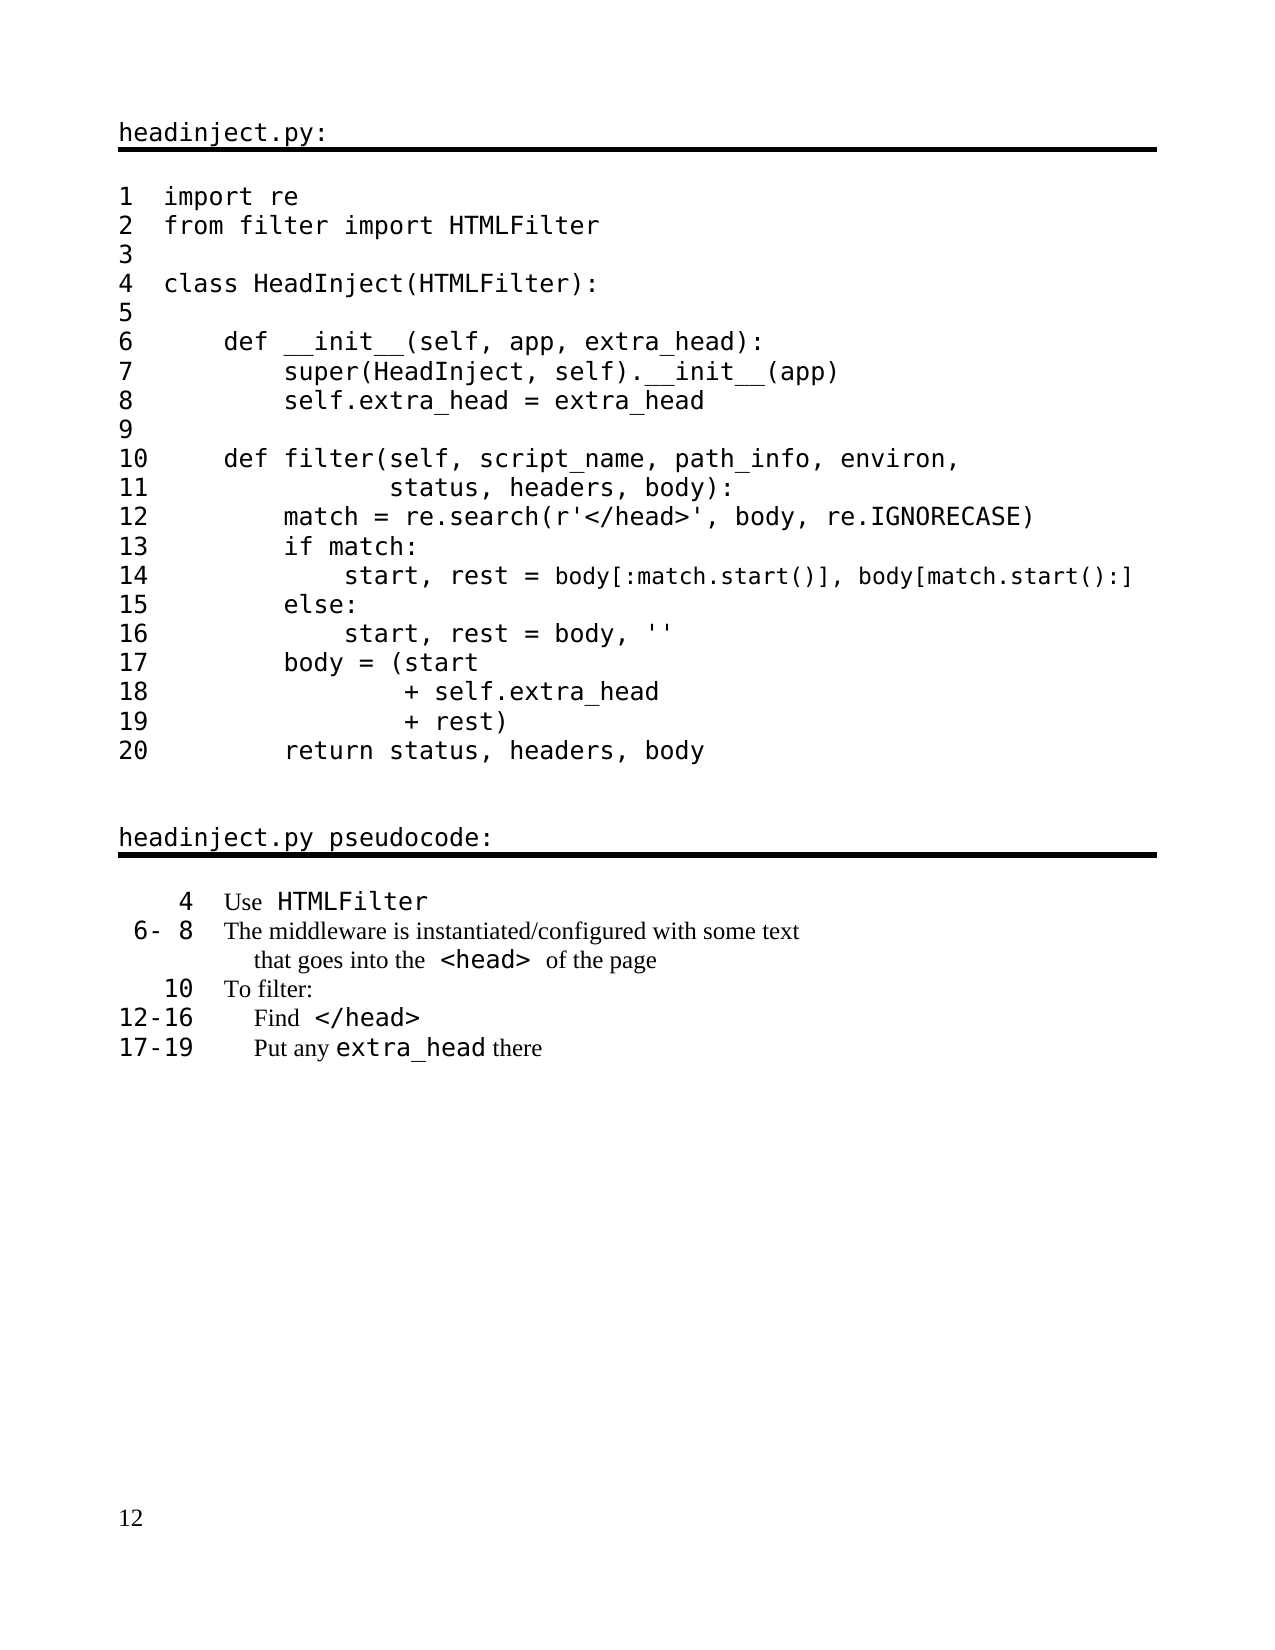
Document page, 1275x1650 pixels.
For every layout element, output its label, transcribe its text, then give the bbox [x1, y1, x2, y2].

text headinject.py pseudocode: [118, 823, 1157, 852]
list def filter(self, script_name, path_info, environ, [118, 444, 1157, 473]
list self.extra_head = extra_head [118, 386, 1157, 415]
list body = (start [118, 648, 1157, 677]
list def __init__(self, app, extra_head): [118, 327, 1157, 357]
list + rest) [118, 707, 1157, 736]
list start, rest = body, '' [118, 619, 1157, 648]
list return status, headers, body [118, 736, 1157, 765]
list if match: [118, 532, 1157, 561]
text headinject.py: [118, 118, 1157, 147]
list status, headers, body): [118, 473, 1157, 502]
list from filter import HTMLFilter [118, 211, 1157, 240]
list super(HeadInject, self).__init__(app) [118, 357, 1157, 386]
list + self.extra_head [118, 677, 1157, 707]
list match = re.search(r'</head>', body, re.IGNORECASE) [118, 502, 1157, 532]
list class HeadInject(HTMLFilter): [118, 269, 1157, 298]
list else: [118, 590, 1157, 619]
text 12-16 Find </head> [118, 1003, 1157, 1033]
text that goes into the <head> of the page [118, 945, 1157, 974]
text 10 To filter: [118, 974, 1157, 1003]
text 17-19 Put any extra_head there [118, 1033, 1157, 1062]
list import re [118, 182, 1157, 211]
text 4 Use HTMLFilter [118, 887, 1157, 916]
text 6- 8 The middleware is instantiated/configured with some text [118, 916, 1157, 945]
list start, rest = body[:match.start()], body[match.start():] [118, 561, 1157, 590]
